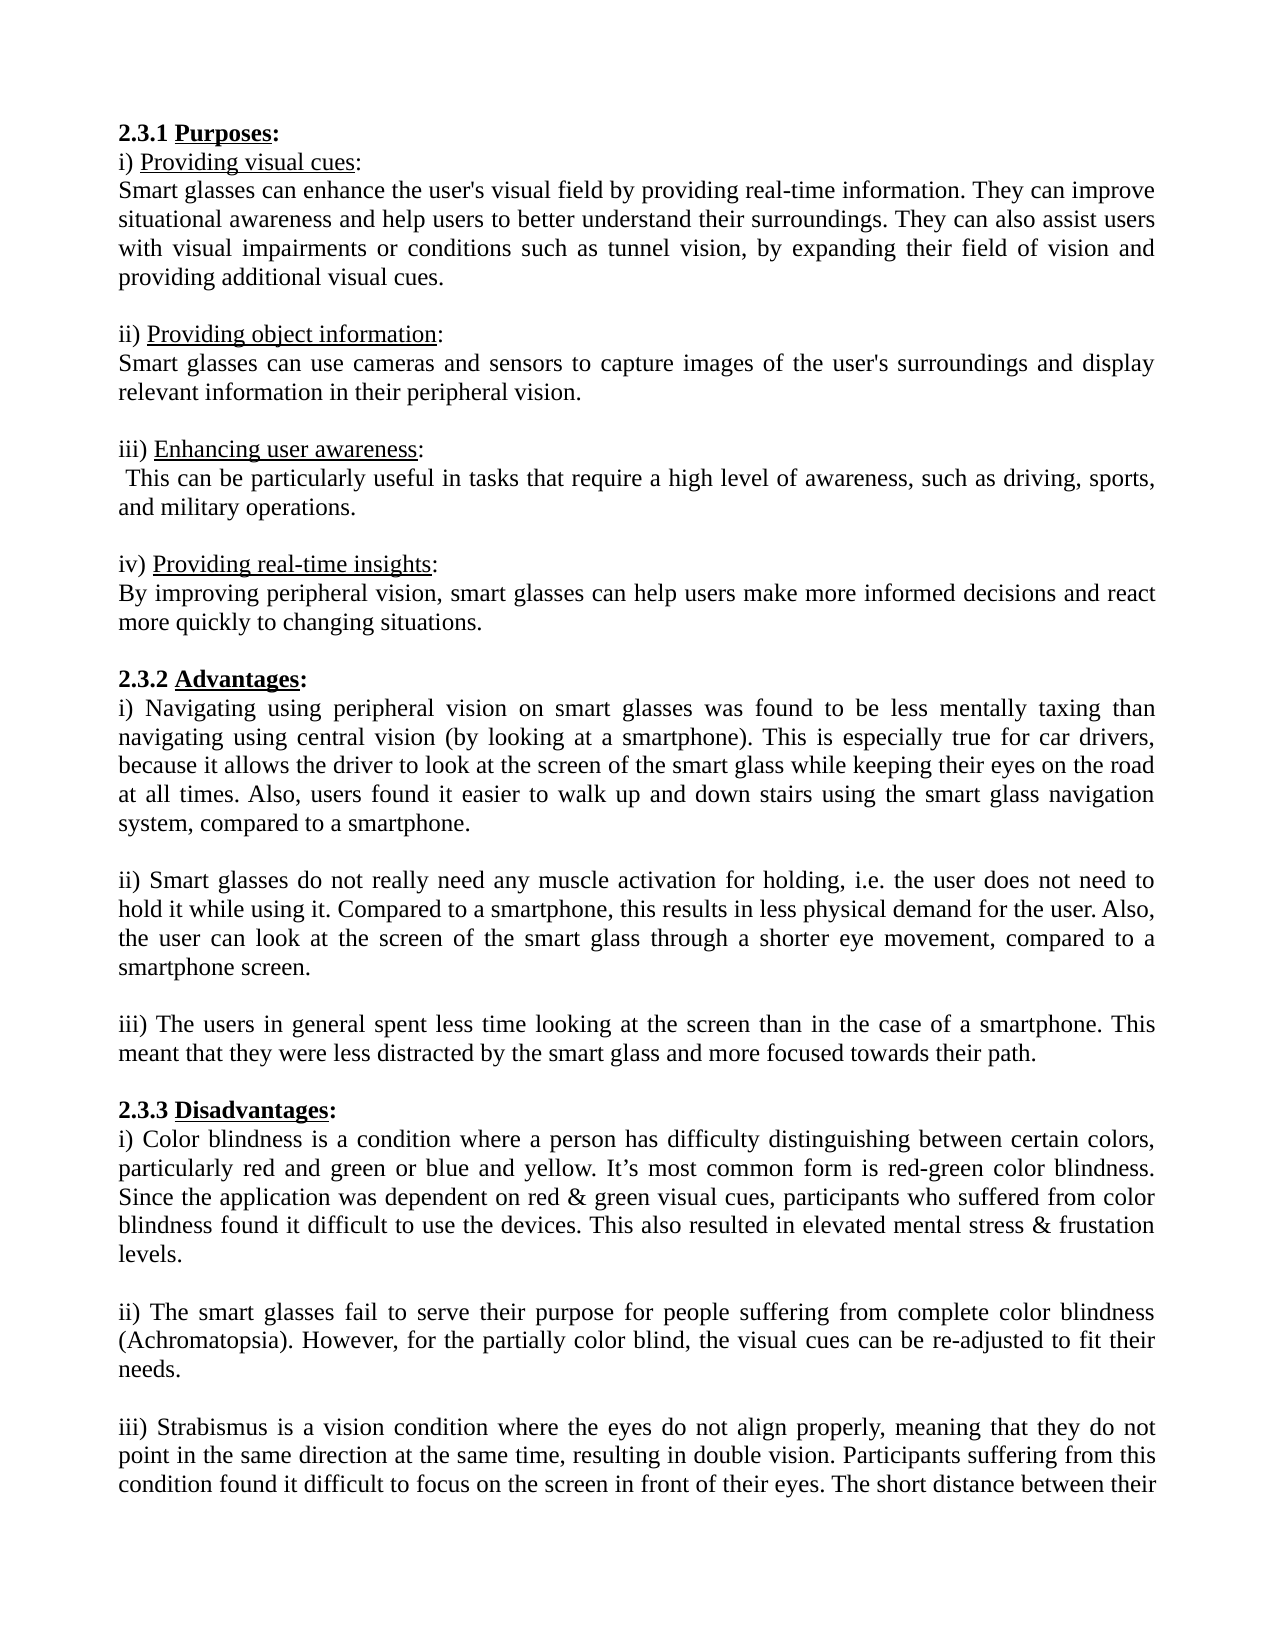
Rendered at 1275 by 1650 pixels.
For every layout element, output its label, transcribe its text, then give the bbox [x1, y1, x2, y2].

text ii) The smart glasses fail to serve their purpose for people suffering from complete color blindness (Achromatopsia). However, for the partially color blind, the visual cues can be re-adjusted to fit their needs. [118, 1297, 1157, 1383]
text 2.3.2 Advantages: [118, 664, 1157, 693]
text 2.3.1 Purposes: [118, 118, 1157, 147]
text i) Color blindness is a condition where a person has difficulty distinguishing between certain colors, particularly red and green or blue and yellow. It’s most common form is red-green color blindness. Since the application was dependent on red & green visual cues, participants who suffered from color blindness found it difficult to use the devices. This also resulted in elevated mental stress & frustation levels. [118, 1124, 1157, 1268]
text iv) Providing real-time insights: [118, 549, 1157, 578]
text i) Providing visual cues: [118, 147, 1157, 176]
text ii) Providing object information: [118, 319, 1157, 348]
text iii) The users in general spent less time looking at the screen than in the case of a smartphone. This meant that they were less distracted by the smart glass and more focused towards their path. [118, 1009, 1157, 1067]
text iii) Strabismus is a vision condition where the eyes do not align properly, meaning that they do not point in the same direction at the same time, resulting in double vision. Participants suffering from this condition found it difficult to focus on the screen in front of their eyes. The short distance between their [118, 1412, 1157, 1498]
text i) Navigating using peripheral vision on smart glasses was found to be less mentally taxing than navigating using central vision (by looking at a smartphone). This is especially true for car drivers, because it allows the driver to look at the screen of the smart glass while keeping their eyes on the road at all times. Also, users found it easier to walk up and down stairs using the smart glass navigation system, compared to a smartphone. [118, 693, 1157, 837]
text iii) Enhancing user awareness: [118, 434, 1157, 463]
text This can be particularly useful in tasks that require a high level of awareness, such as driving, sports, and military operations. [118, 463, 1157, 521]
text By improving peripheral vision, smart glasses can help users make more informed decisions and react more quickly to changing situations. [118, 578, 1157, 636]
text Smart glasses can enhance the user's visual field by providing real-time information. They can improve situational awareness and help users to better understand their surroundings. They can also assist users with visual impairments or conditions such as tunnel vision, by expanding their field of vision and providing additional visual cues. [118, 176, 1157, 291]
text Smart glasses can use cameras and sensors to capture images of the user's surroundings and display relevant information in their peripheral vision. [118, 348, 1157, 406]
text ii) Smart glasses do not really need any muscle activation for holding, i.e. the user does not need to hold it while using it. Compared to a smartphone, this results in less physical demand for the user. Also, the user can look at the screen of the smart glass through a shorter eye movement, compared to a smartphone screen. [118, 866, 1157, 981]
text 2.3.3 Disadvantages: [118, 1096, 1157, 1124]
